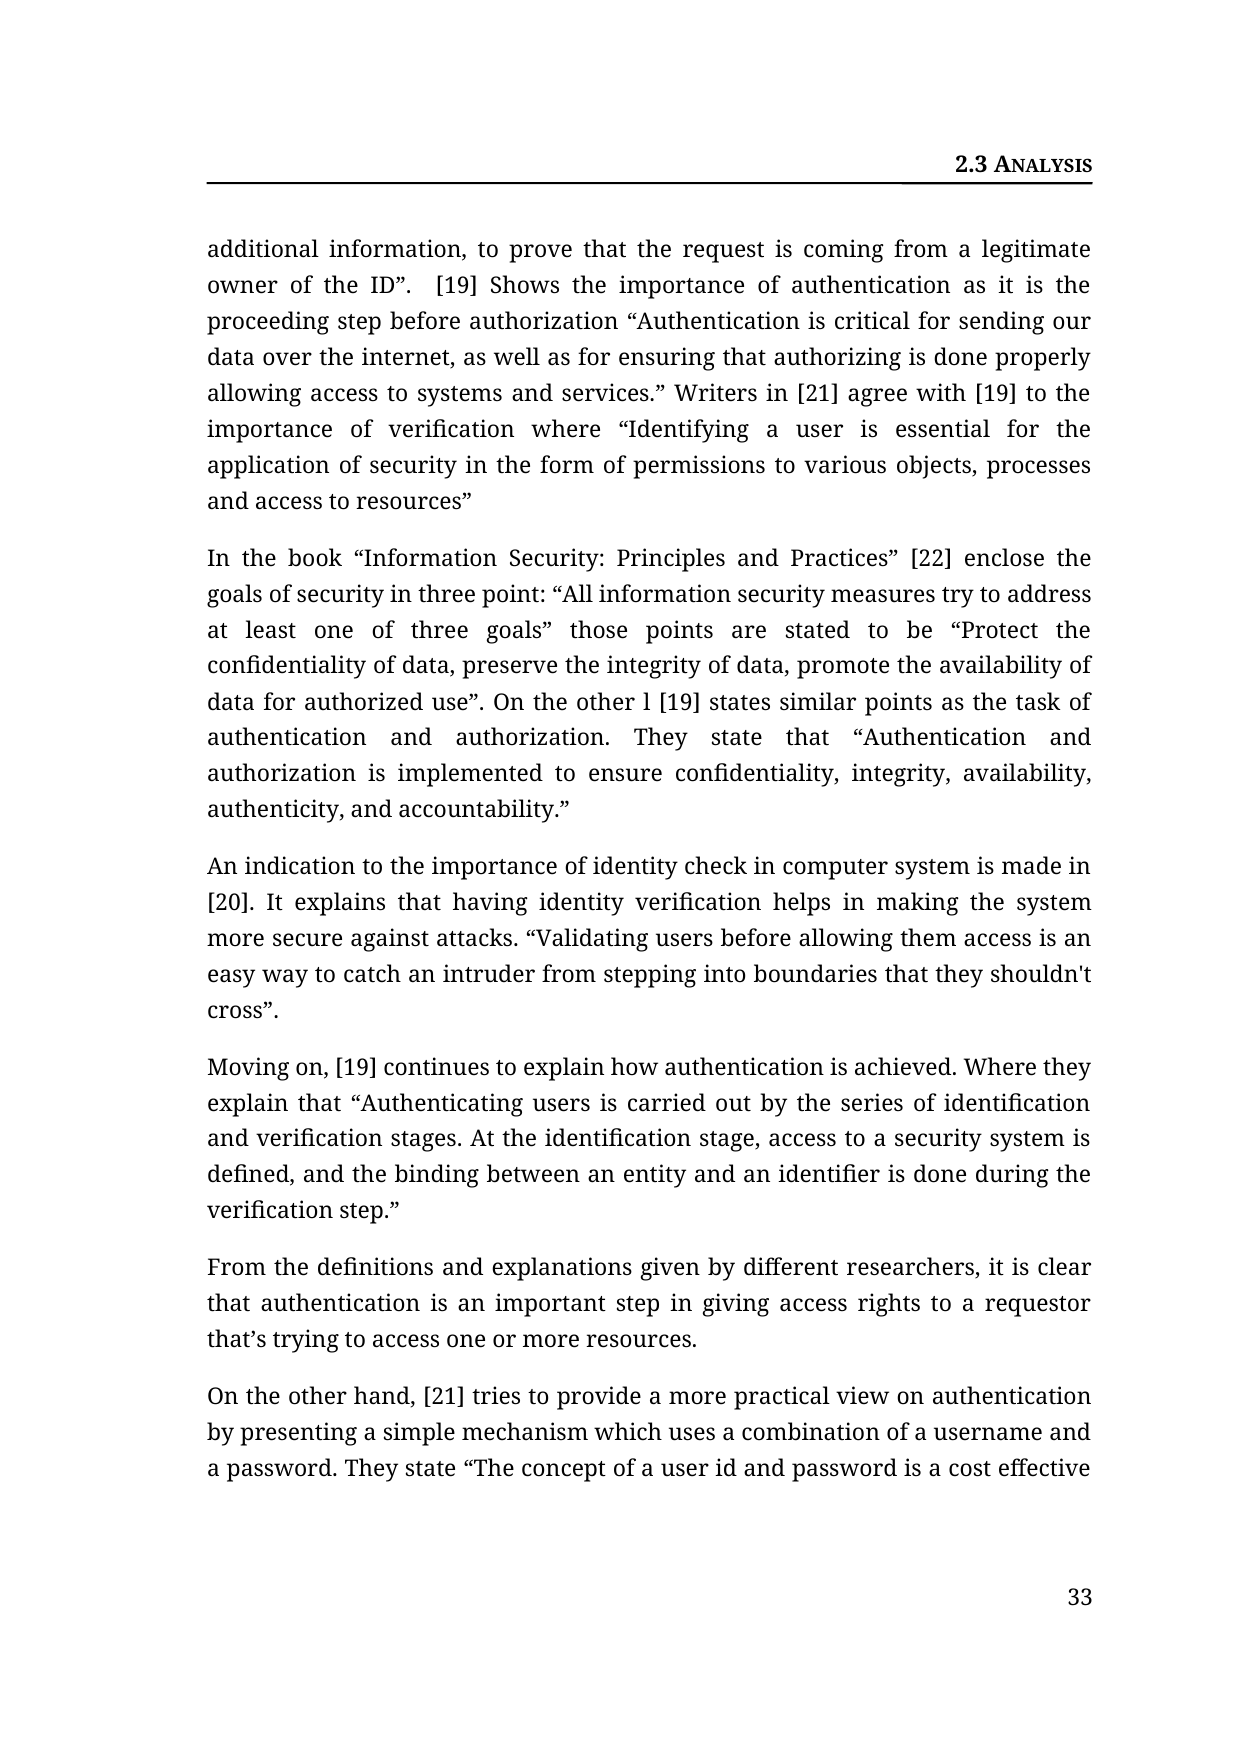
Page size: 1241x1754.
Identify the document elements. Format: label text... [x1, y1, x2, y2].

text Moving on, [19] continues to explain how authentication is achieved. Where they explain that “Authenticating users is carried out by the series of identification and verification stages. At the identification stage, access to a security system is defined, and the binding between an entity and an identifier is done during the verification step.” [207, 1051, 1092, 1226]
text On the other hand, [21] tries to provide a more practical view on authentication by presenting a simple mechanism which uses a combination of a username and a password. They state “The concept of a user id and password is a cost effective [207, 1380, 1092, 1483]
text From the definitions and explanations given by different researchers, it is clear that authentication is an important step in giving access rights to a requestor that’s trying to access one or more resources. [207, 1251, 1092, 1354]
text additional information, to prove that the request is coming from a legitimate owner of the ID”. [19] Shows the importance of authentication as it is the proceeding step before authorization “Authentication is critical for sending our data over the internet, as well as for ensuring that authorizing is done properly allowing access to systems and services.” Writers in [21] agree with [19] to the importance of verification where “Identifying a user is essential for the application of security in the form of permissions to various objects, processes and access to resources” [207, 233, 1092, 516]
text An indication to the importance of identity check in computer system is made in [20]. It explains that having identity verification helps in making the system more secure against attacks. “Validating users before allowing them access is an easy way to catch an intruder from stepping into boundaries that they shouldn't cross”. [207, 850, 1092, 1025]
text In the book “Information Security: Principles and Practices” [22] enclose the goals of security in three point: “All information security measures try to address at least one of three goals” those points are stated to be “Protect the confidentiality of data, preserve the integrity of data, promote the availability of data for authorized use”. On the other l [19] states similar points as the task of authentication and authorization. They state that “Authentication and authorization is implemented to ensure confidentiality, integrity, availability, authenticity, and accountability.” [207, 542, 1092, 824]
